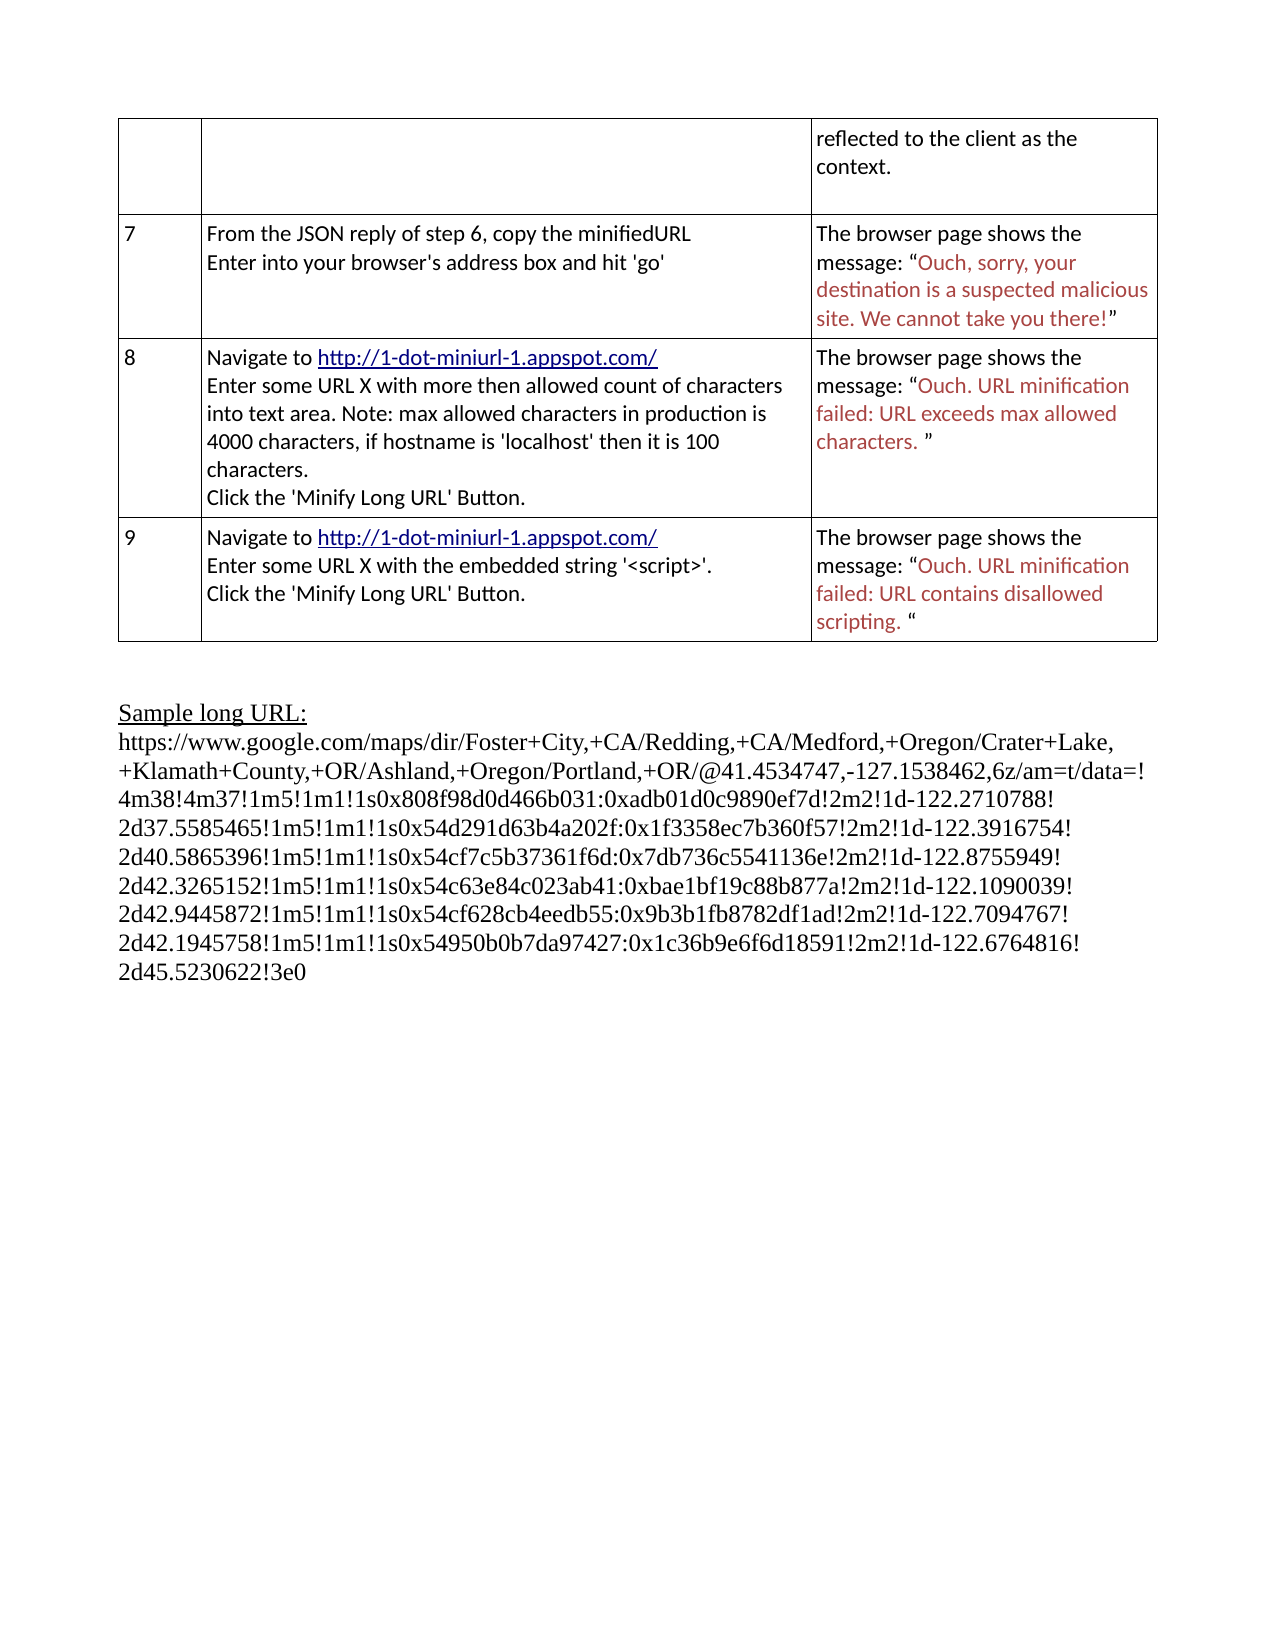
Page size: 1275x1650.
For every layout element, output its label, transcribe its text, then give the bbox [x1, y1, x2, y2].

table_cell 9 [119, 518, 201, 641]
table_cell reflected to the client as the context. [812, 119, 1157, 214]
text Sample long URL: [118, 698, 1157, 727]
table_cell [119, 119, 201, 214]
table_cell From the JSON reply of step 6, copy the minifiedURL Enter into your browser's address box and hit 'go' [202, 215, 811, 337]
table_cell Navigate to http://1-dot-miniurl-1.appspot.com/ Enter some URL X with the embedded string '<script>'. Click the 'Minify Long URL' Button. [202, 518, 811, 641]
table_cell 7 [119, 215, 201, 337]
table_cell The browser page shows the message: “Ouch, sorry, your destination is a suspected malicious site. We cannot take you there!” [812, 215, 1157, 337]
table_cell [202, 119, 811, 214]
table_cell 8 [119, 339, 201, 517]
table_cell The browser page shows the message: “Ouch. URL minification failed: URL exceeds max allowed characters. ” [812, 339, 1157, 517]
table_cell The browser page shows the message: “Ouch. URL minification failed: URL contains disallowed scripting. “ [812, 518, 1157, 641]
text https://www.google.com/maps/dir/Foster+City,+CA/Redding,+CA/Medford,+Oregon/Crater+Lake,+Klamath+County,+OR/Ashland,+Oregon/Portland,+OR/@41.4534747,-127.1538462,6z/am=t/data=!4m38!4m37!1m5!1m1!1s0x808f98d0d466b031:0xadb01d0c9890ef7d!2m2!1d-122.2710788!2d37.5585465!1m5!1m1!1s0x54d291d63b4a202f:0x1f3358ec7b360f57!2m2!1d-122.3916754!2d40.5865396!1m5!1m1!1s0x54cf7c5b37361f6d:0x7db736c5541136e!2m2!1d-122.8755949!2d42.3265152!1m5!1m1!1s0x54c63e84c023ab41:0xbae1bf19c88b877a!2m2!1d-122.1090039!2d42.9445872!1m5!1m1!1s0x54cf628cb4eedb55:0x9b3b1fb8782df1ad!2m2!1d-122.7094767!2d42.1945758!1m5!1m1!1s0x54950b0b7da97427:0x1c36b9e6f6d18591!2m2!1d-122.6764816!2d45.5230622!3e0 [118, 727, 1157, 986]
table_cell Navigate to http://1-dot-miniurl-1.appspot.com/ Enter some URL X with more then allowed count of characters into text area. Note: max allowed characters in production is 4000 characters, if hostname is 'localhost' then it is 100 characters. Click the 'Minify Long URL' Button. [202, 339, 811, 517]
